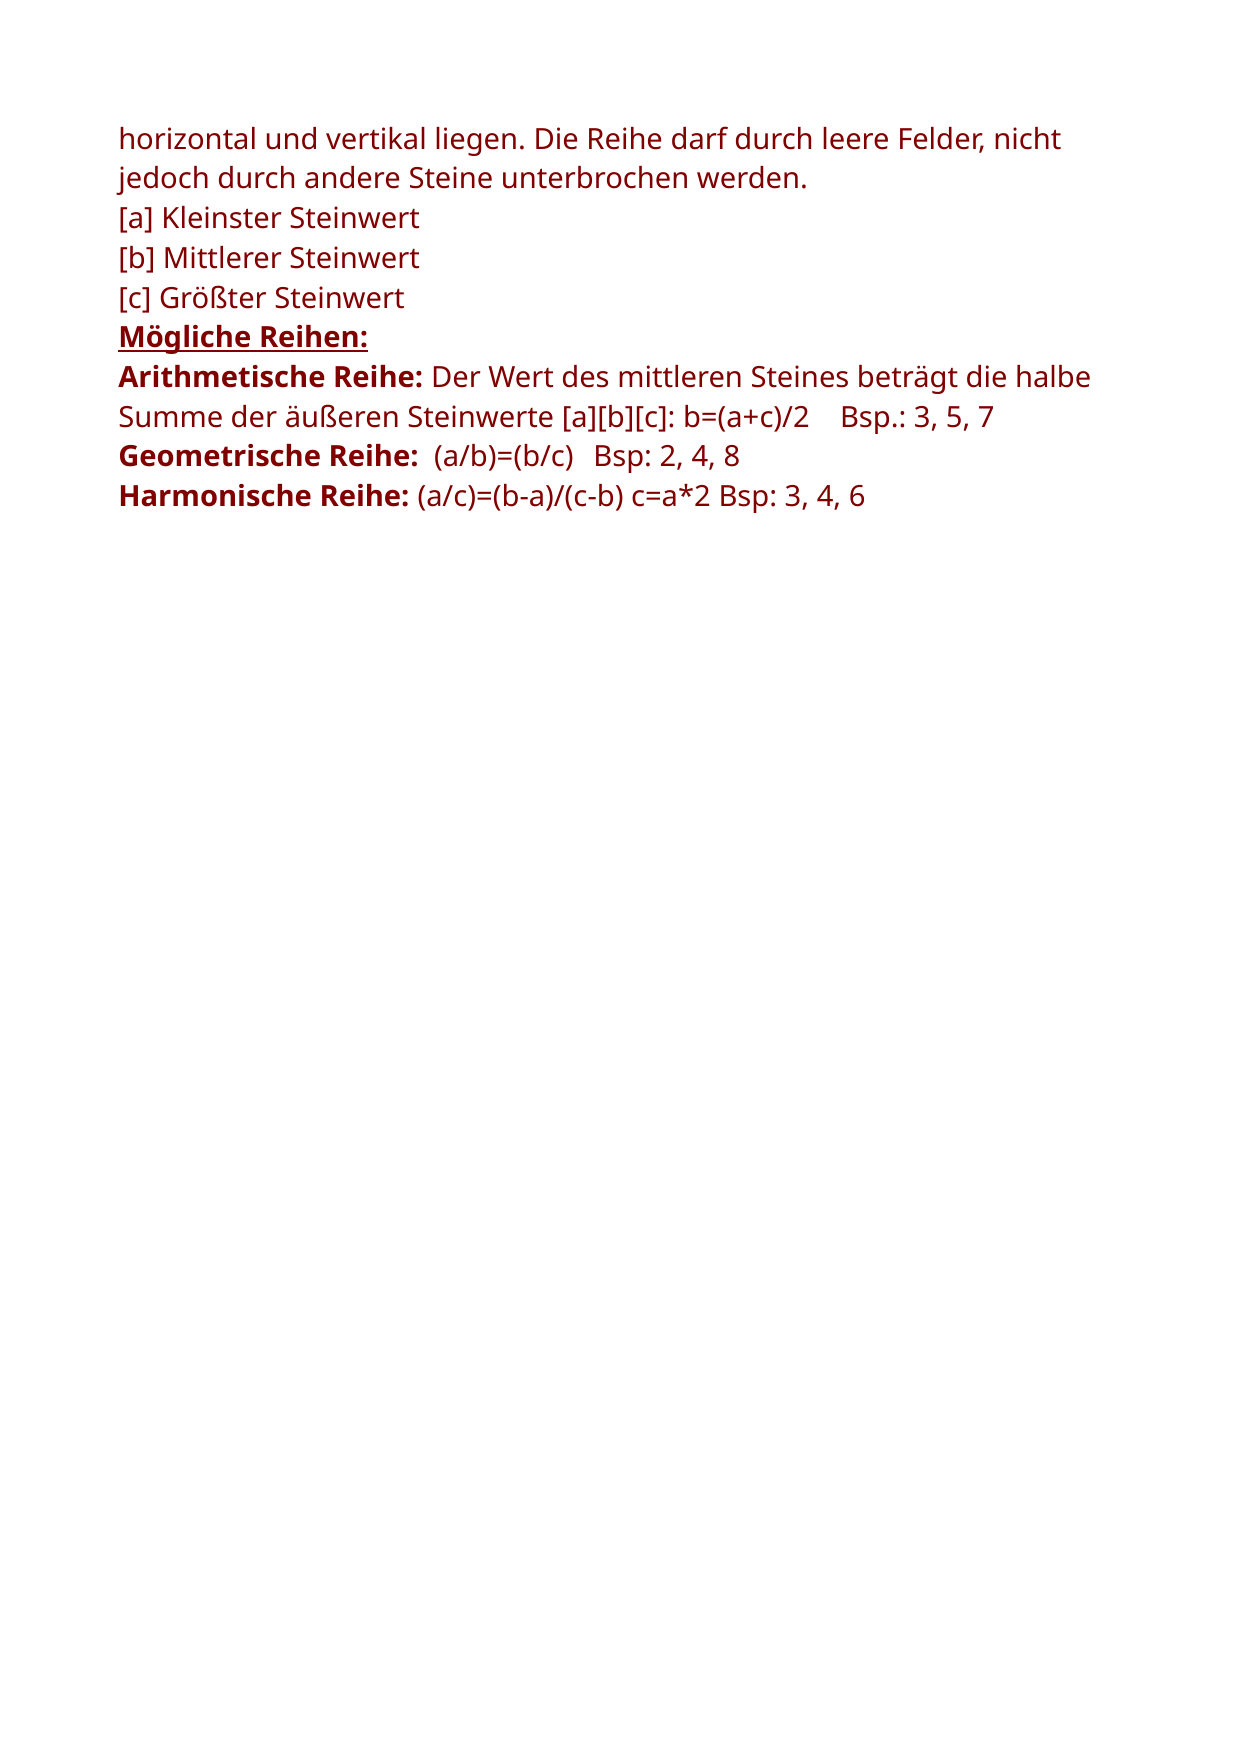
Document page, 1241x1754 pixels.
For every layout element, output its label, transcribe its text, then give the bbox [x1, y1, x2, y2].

text Geometrische Reihe: (a/b)=(b/c) Bsp: 2, 4, 8 [118, 436, 1122, 475]
text [b] Mittlerer Steinwert [118, 237, 1122, 277]
text Arithmetische Reihe: Der Wert des mittleren Steines beträgt die halbe Summe der äußeren Steinwerte [a][b][c]: b=(a+c)/2 Bsp.: 3, 5, 7 [118, 356, 1122, 436]
text Harmonische Reihe: (a/c)=(b-a)/(c-b) c=a*2 Bsp: 3, 4, 6 [118, 475, 1122, 515]
text Mögliche Reihen: [118, 317, 1122, 356]
text [a] Kleinster Steinwert [118, 197, 1122, 237]
text [c] Größter Steinwert [118, 277, 1122, 317]
text horizontal und vertikal liegen. Die Reihe darf durch leere Felder, nicht jedoch durch andere Steine unterbrochen werden. [118, 118, 1122, 197]
